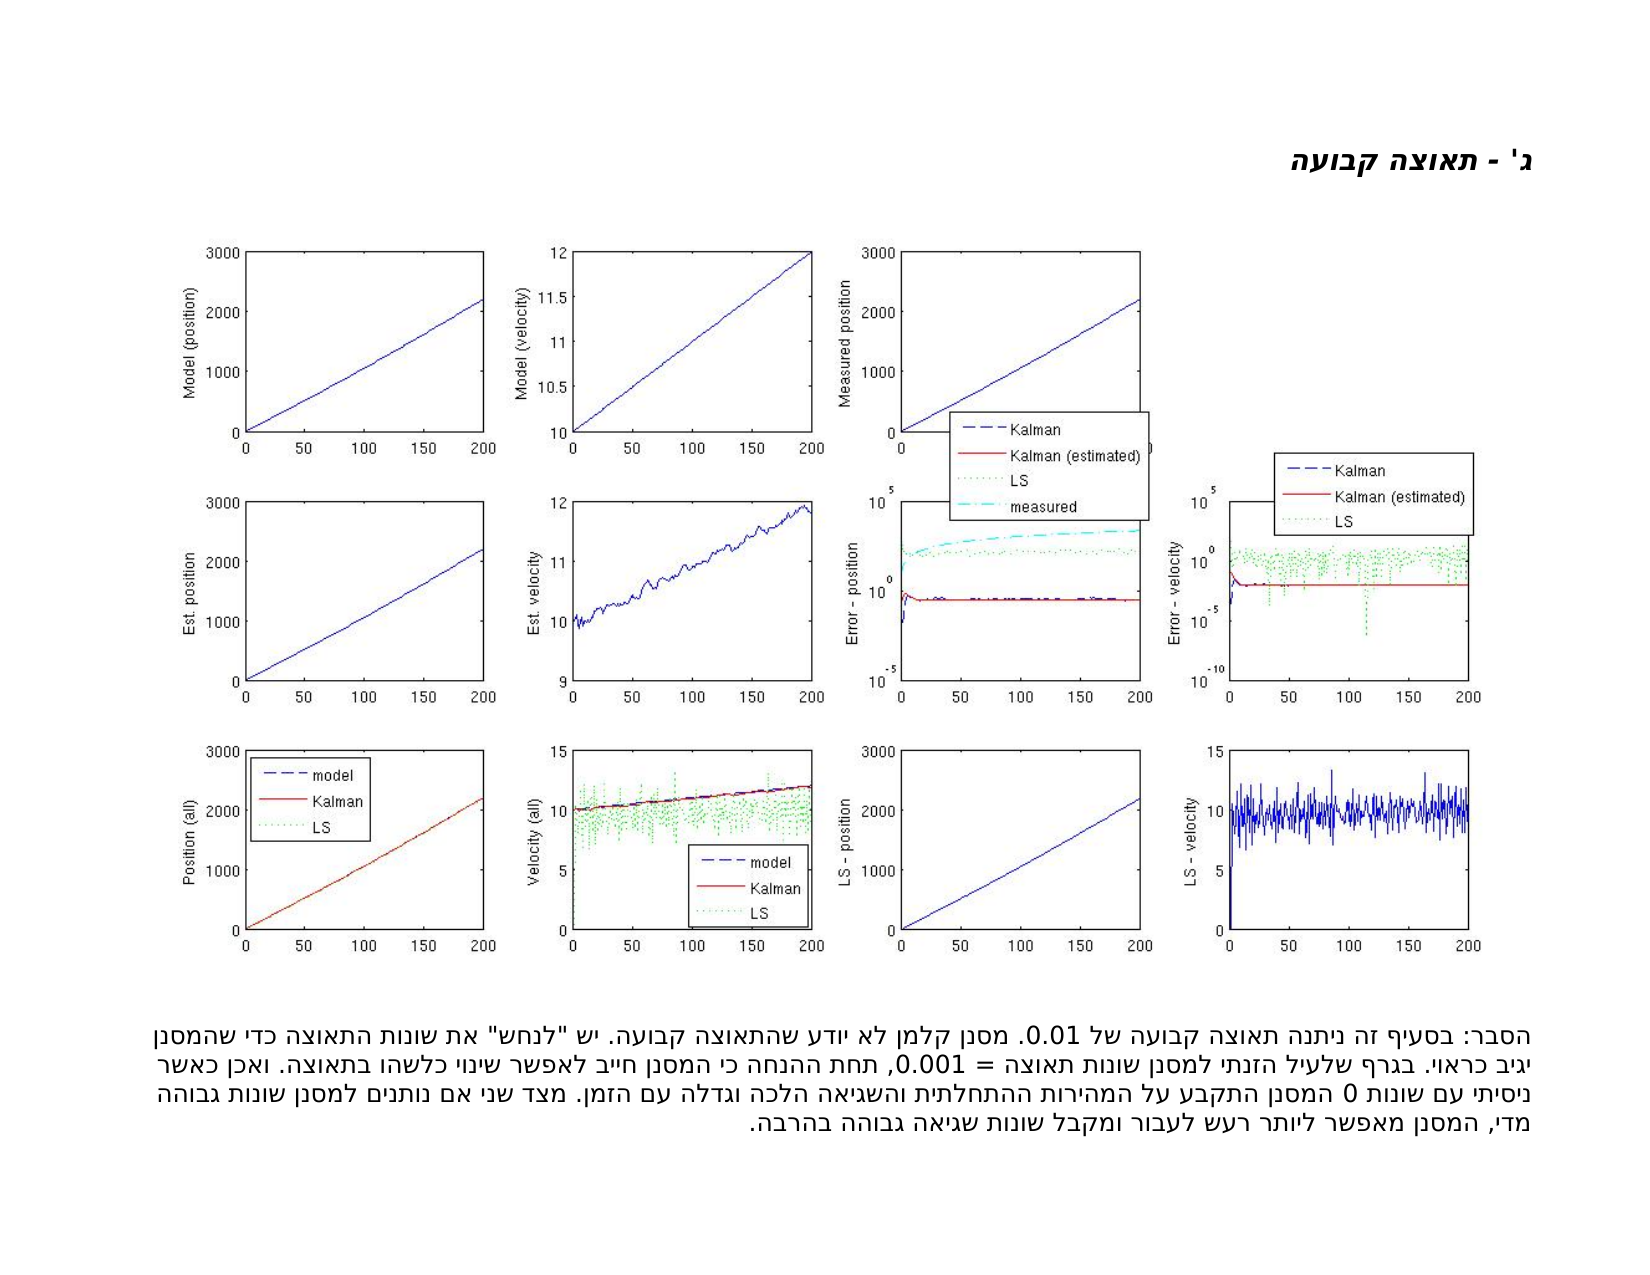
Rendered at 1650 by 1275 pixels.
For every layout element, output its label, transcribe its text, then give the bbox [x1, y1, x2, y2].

subtitle ג' - תאוצה קבועה [118, 143, 1532, 177]
text הסבר: בסעיף זה ניתנה תאוצה קבועה של 0.01. מסנן קלמן לא יודע שהתאוצה קבועה. יש "לנחש" את שונות התאוצה כדי שהמסנן יגיב כראוי. בגרף שלעיל הזנתי למסנן שונות תאוצה = 0.001, תחת ההנחה כי המסנן חייב לאפשר שינוי כלשהו בתאוצה. ואכן כאשר ניסיתי עם שונות 0 המסנן התקבע על המהירות ההתחלתית והשגיאה הלכה וגדלה עם הזמן. מצד שני אם נותנים למסנן שונות גבוהה מדי, המסנן מאפשר ליותר רעש לעבור ומקבל שונות שגיאה גבוהה בהרבה. [118, 1021, 1532, 1138]
picture [29, 189, 1621, 1021]
